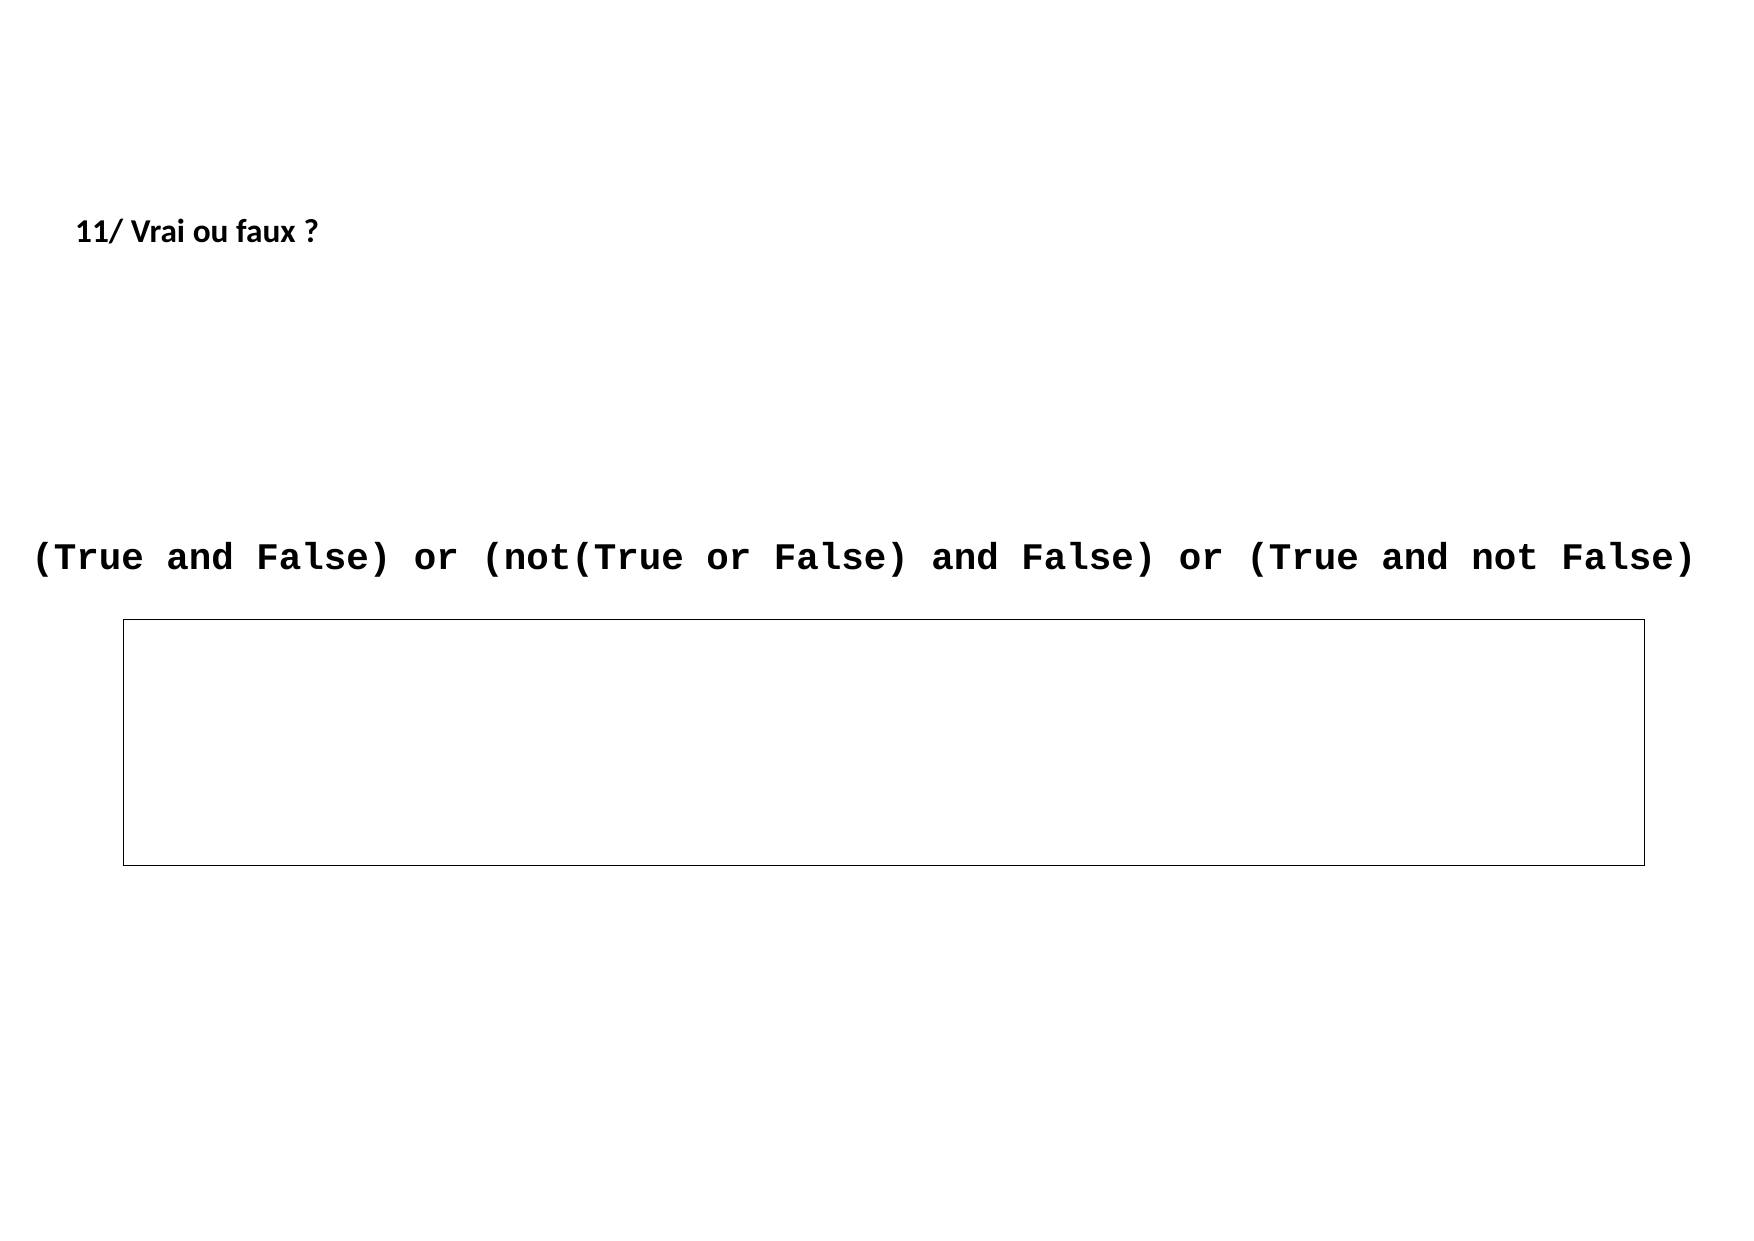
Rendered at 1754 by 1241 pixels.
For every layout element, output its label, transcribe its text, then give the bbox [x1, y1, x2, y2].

text 11/ Vrai ou faux ? [75, 210, 1679, 251]
